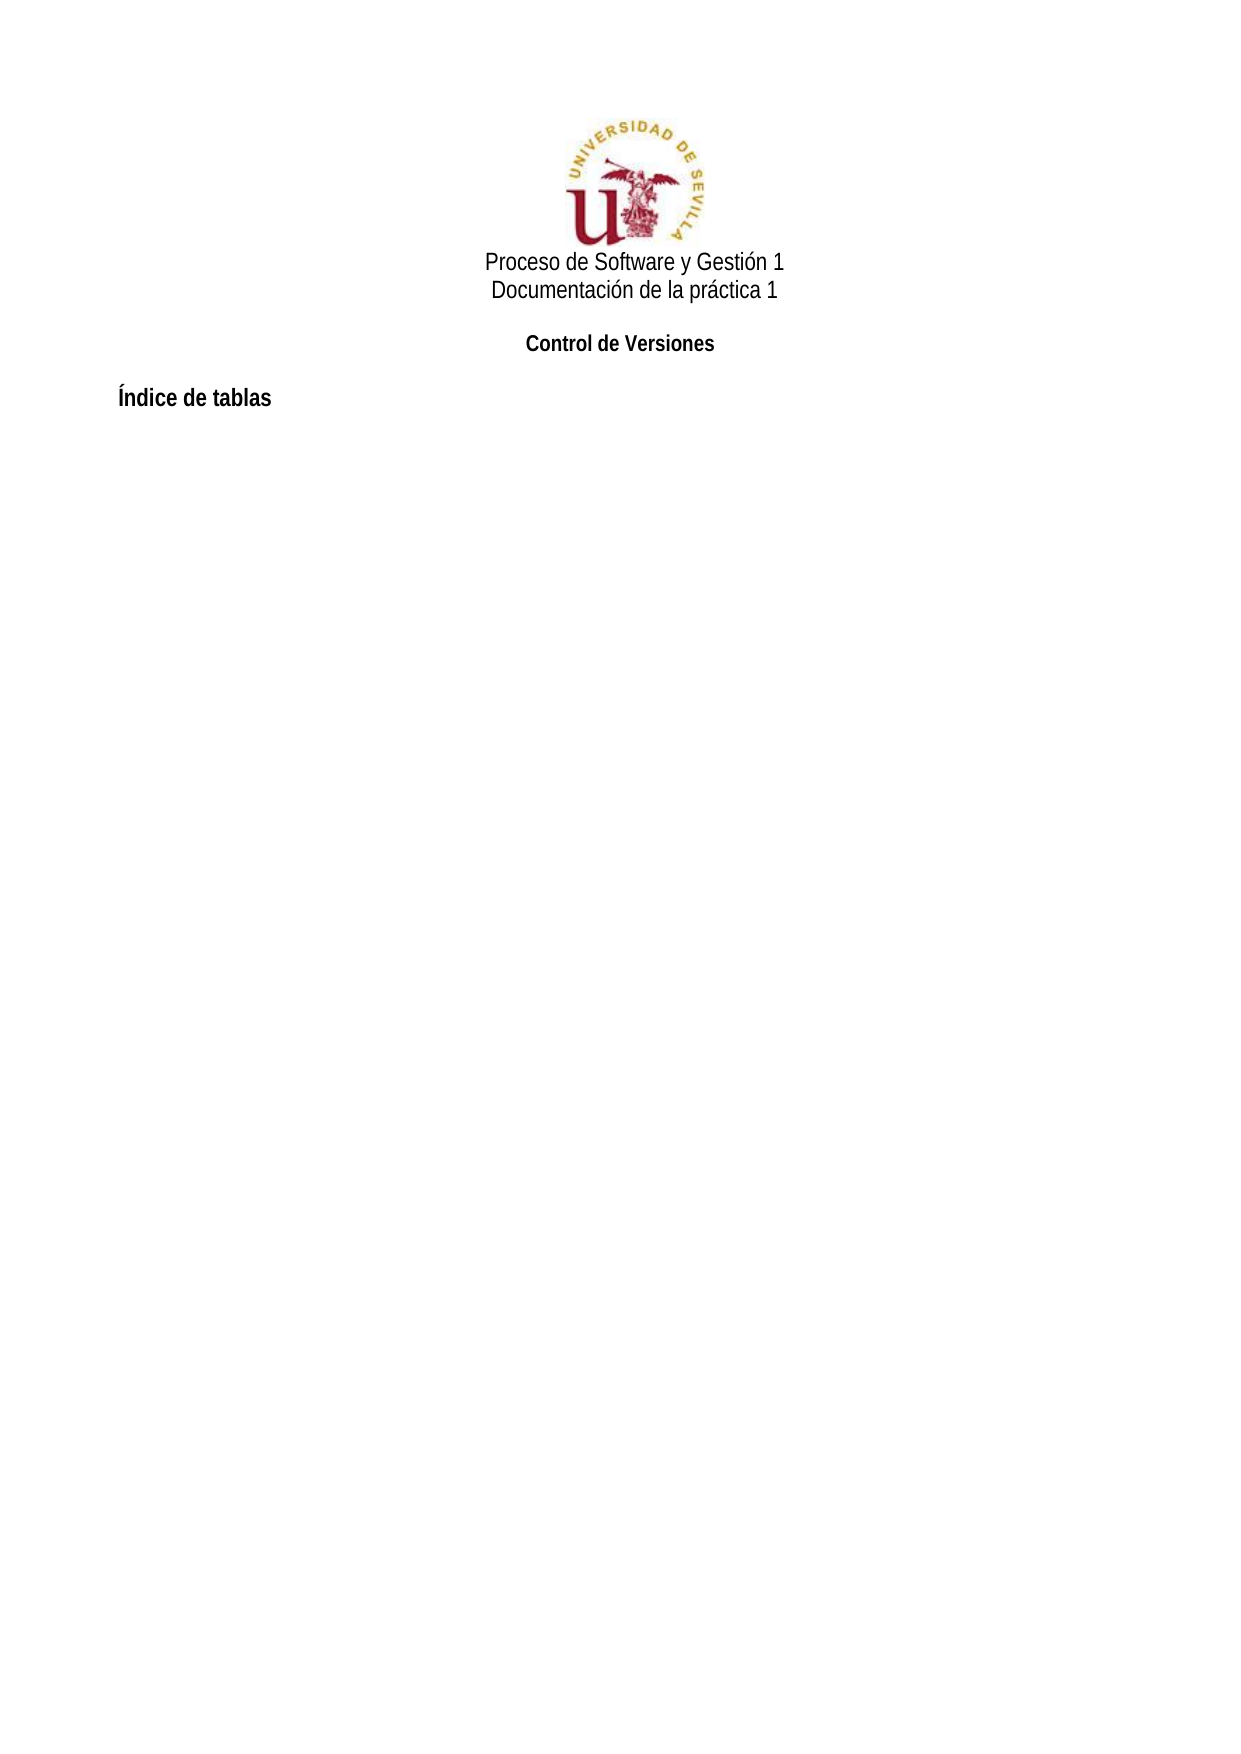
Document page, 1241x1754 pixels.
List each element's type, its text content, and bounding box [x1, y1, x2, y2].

picture [565, 118, 705, 247]
text Índice de tablas [118, 383, 1122, 412]
